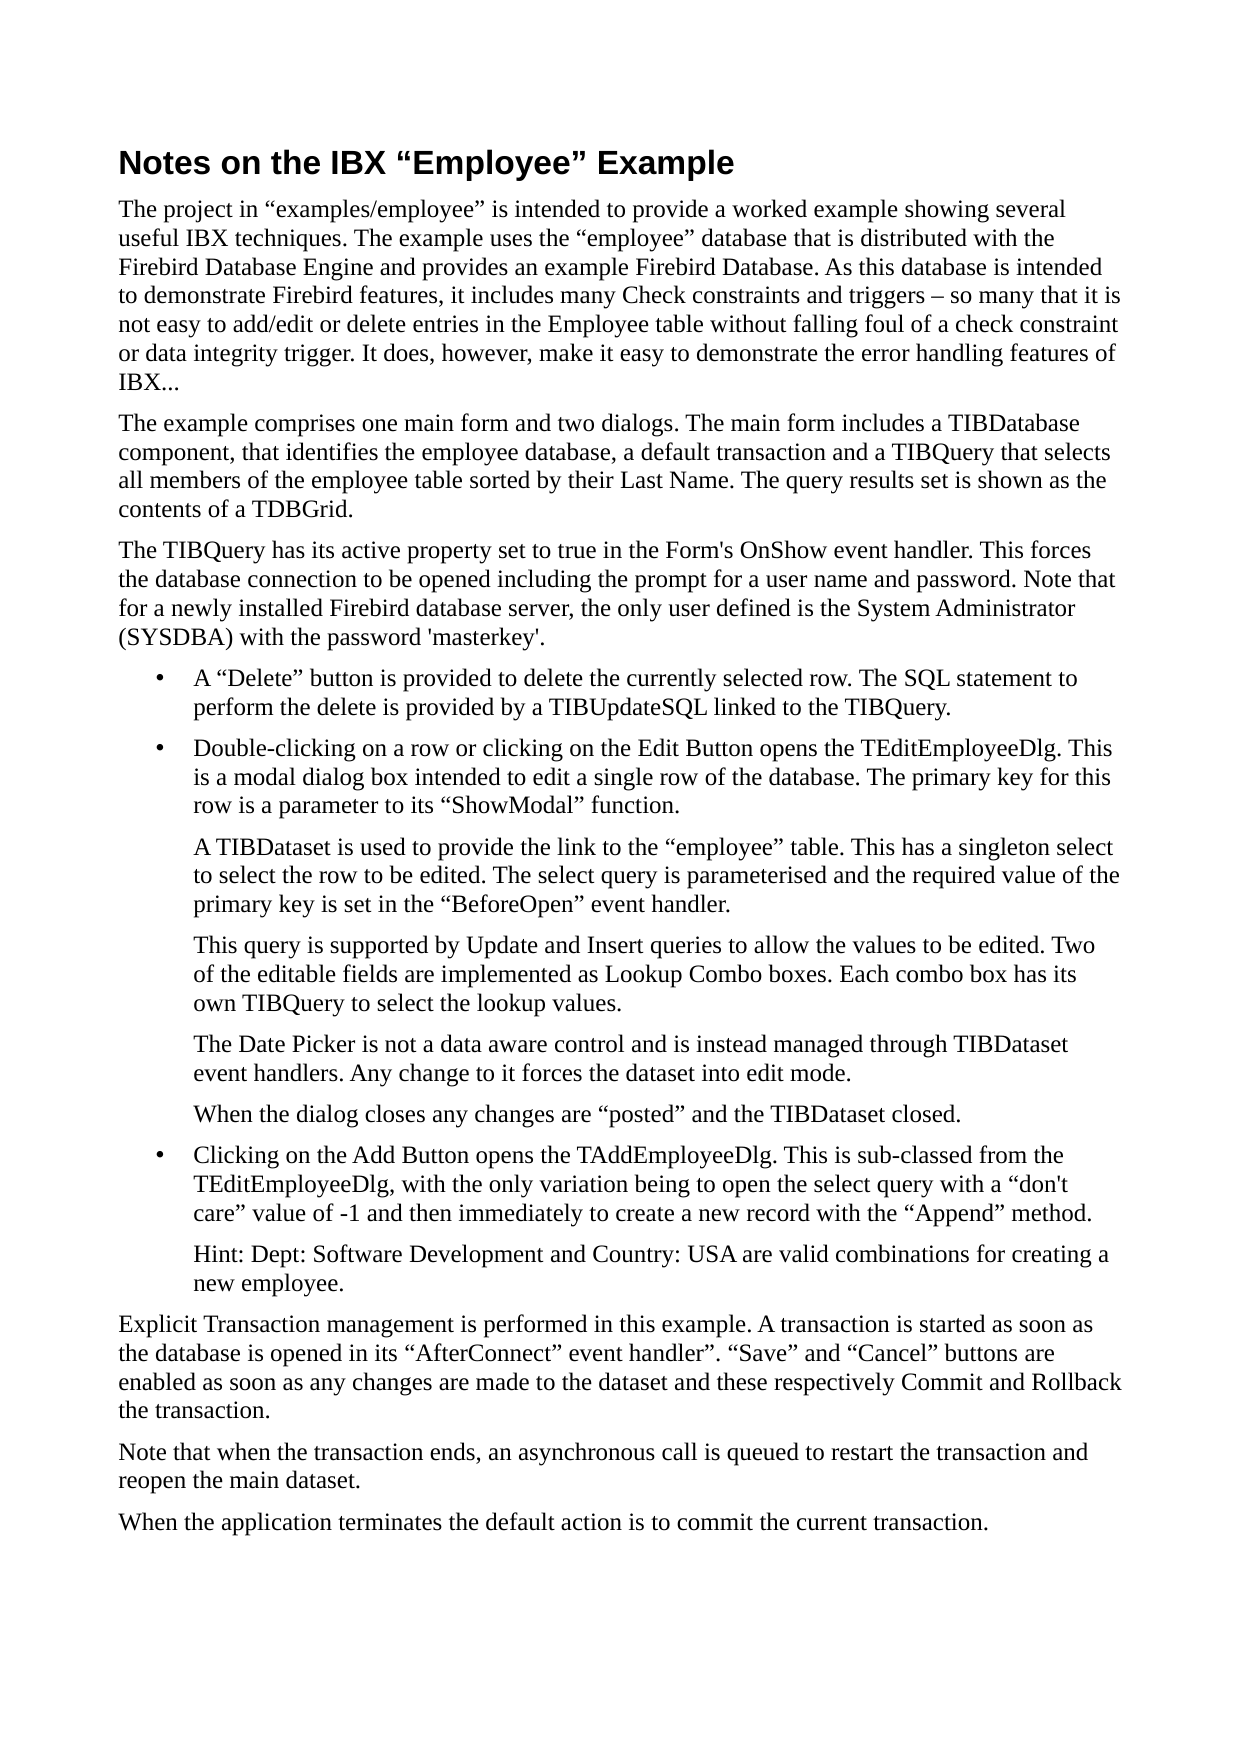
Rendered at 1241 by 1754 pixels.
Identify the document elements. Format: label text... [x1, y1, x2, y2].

text This query is supported by Update and Insert queries to allow the values to be edited. Two of the editable fields are implemented as Lookup Combo boxes. Each combo box has its own TIBQuery to select the lookup values. [193, 931, 1122, 1017]
text Hint: Dept: Software Development and Country: USA are valid combinations for creating a new employee. [193, 1239, 1122, 1297]
text The project in “examples/employee” is intended to provide a worked example showing several useful IBX techniques. The example uses the “employee” database that is distributed with the Firebird Database Engine and provides an example Firebird Database. As this database is intended to demonstrate Firebird features, it includes many Check constraints and triggers – so many that it is not easy to add/edit or delete entries in the Employee table without falling foul of a check constraint or data integrity trigger. It does, however, make it easy to demonstrate the error handling features of IBX... [118, 194, 1122, 396]
text When the dialog closes any changes are “posted” and the TIBDataset closed. [193, 1099, 1122, 1128]
text Note that when the transaction ends, an asynchronous call is queued to restart the transaction and reopen the main dataset. [118, 1437, 1122, 1494]
text The TIBQuery has its active property set to true in the Form's OnShow event handler. This forces the database connection to be opened including the prompt for a user name and password. Note that for a newly installed Firebird database server, the only user defined is the System Administrator (SYSDBA) with the password 'masterkey'. [118, 536, 1122, 651]
text The example comprises one main form and two dialogs. The main form includes a TIBDatabase component, that identifies the employee database, a default transaction and a TIBQuery that selects all members of the employee table sorted by their Last Name. The query results set is shown as the contents of a TDBGrid. [118, 408, 1122, 523]
subtitle Notes on the IBX “Employee” Example [118, 143, 1122, 182]
list A “Delete” button is provided to delete the currently selected row. The SQL statement to perform the delete is provided by a TIBUpdateSQL linked to the TIBQuery. [156, 663, 1122, 721]
list Double-clicking on a row or clicking on the Edit Button opens the TEditEmployeeDlg. This is a modal dialog box intended to edit a single row of the database. The primary key for this row is a parameter to its “ShowModal” function. [156, 733, 1122, 819]
text A TIBDataset is used to provide the link to the “employee” table. This has a singleton select to select the row to be edited. The select query is parameterised and the required value of the primary key is set in the “BeforeOpen” event handler. [193, 832, 1122, 918]
list Clicking on the Add Button opens the TAddEmployeeDlg. This is sub-classed from the TEditEmployeeDlg, with the only variation being to open the select query with a “don't care” value of -1 and then immediately to create a new record with the “Append” method. [156, 1141, 1122, 1227]
text Explicit Transaction management is performed in this example. A transaction is started as soon as the database is opened in its “AfterConnect” event handler”. “Save” and “Cancel” buttons are enabled as soon as any changes are made to the dataset and these respectively Commit and Rollback the transaction. [118, 1309, 1122, 1424]
text The Date Picker is not a data aware control and is instead managed through TIBDataset event handlers. Any change to it forces the dataset into edit mode. [193, 1029, 1122, 1087]
text When the application terminates the default action is to commit the current transaction. [118, 1507, 1122, 1536]
